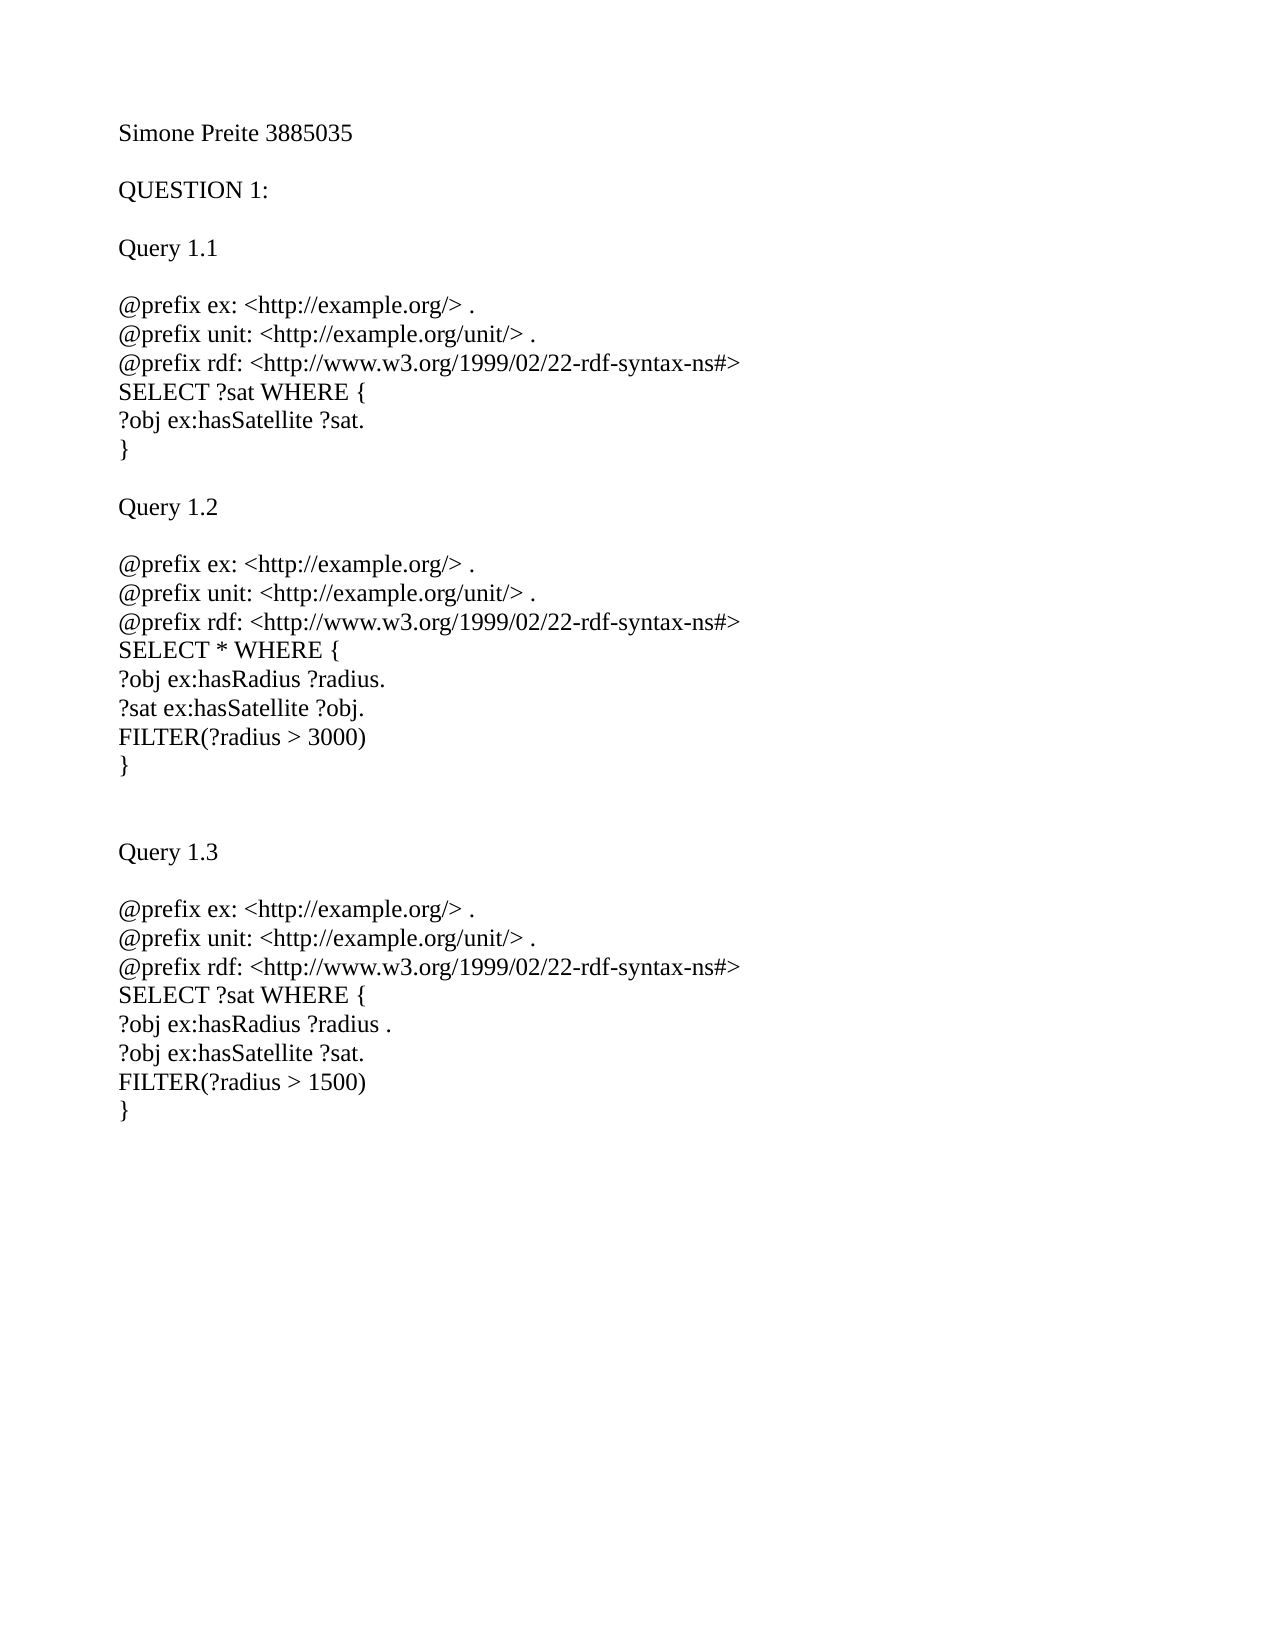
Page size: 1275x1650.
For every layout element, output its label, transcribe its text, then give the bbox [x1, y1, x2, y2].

text } [118, 434, 1157, 463]
text QUESTION 1: [118, 176, 1157, 204]
text @prefix ex: <http://example.org/> . [118, 549, 1157, 578]
text FILTER(?radius > 1500) [118, 1067, 1157, 1096]
text Simone Preite 3885035 [118, 118, 1157, 147]
text ?obj ex:hasRadius ?radius. [118, 664, 1157, 693]
text @prefix rdf: <http://www.w3.org/1999/02/22-rdf-syntax-ns#> [118, 348, 1157, 377]
text ?sat ex:hasSatellite ?obj. [118, 693, 1157, 722]
text Query 1.3 [118, 837, 1157, 866]
text Query 1.2 [118, 492, 1157, 521]
text } [118, 1096, 1157, 1124]
text @prefix unit: <http://example.org/unit/> . [118, 578, 1157, 607]
text SELECT * WHERE { [118, 636, 1157, 664]
text Query 1.1 [118, 233, 1157, 262]
text ?obj ex:hasSatellite ?sat. [118, 1038, 1157, 1067]
text ?obj ex:hasRadius ?radius . [118, 1009, 1157, 1038]
text @prefix unit: <http://example.org/unit/> . [118, 923, 1157, 952]
text SELECT ?sat WHERE { [118, 981, 1157, 1009]
text SELECT ?sat WHERE { [118, 377, 1157, 406]
text @prefix rdf: <http://www.w3.org/1999/02/22-rdf-syntax-ns#> [118, 607, 1157, 636]
text ?obj ex:hasSatellite ?sat. [118, 406, 1157, 434]
text @prefix rdf: <http://www.w3.org/1999/02/22-rdf-syntax-ns#> [118, 952, 1157, 981]
text FILTER(?radius > 3000) [118, 722, 1157, 751]
text } [118, 751, 1157, 779]
text @prefix unit: <http://example.org/unit/> . [118, 319, 1157, 348]
text @prefix ex: <http://example.org/> . [118, 894, 1157, 923]
text @prefix ex: <http://example.org/> . [118, 291, 1157, 319]
